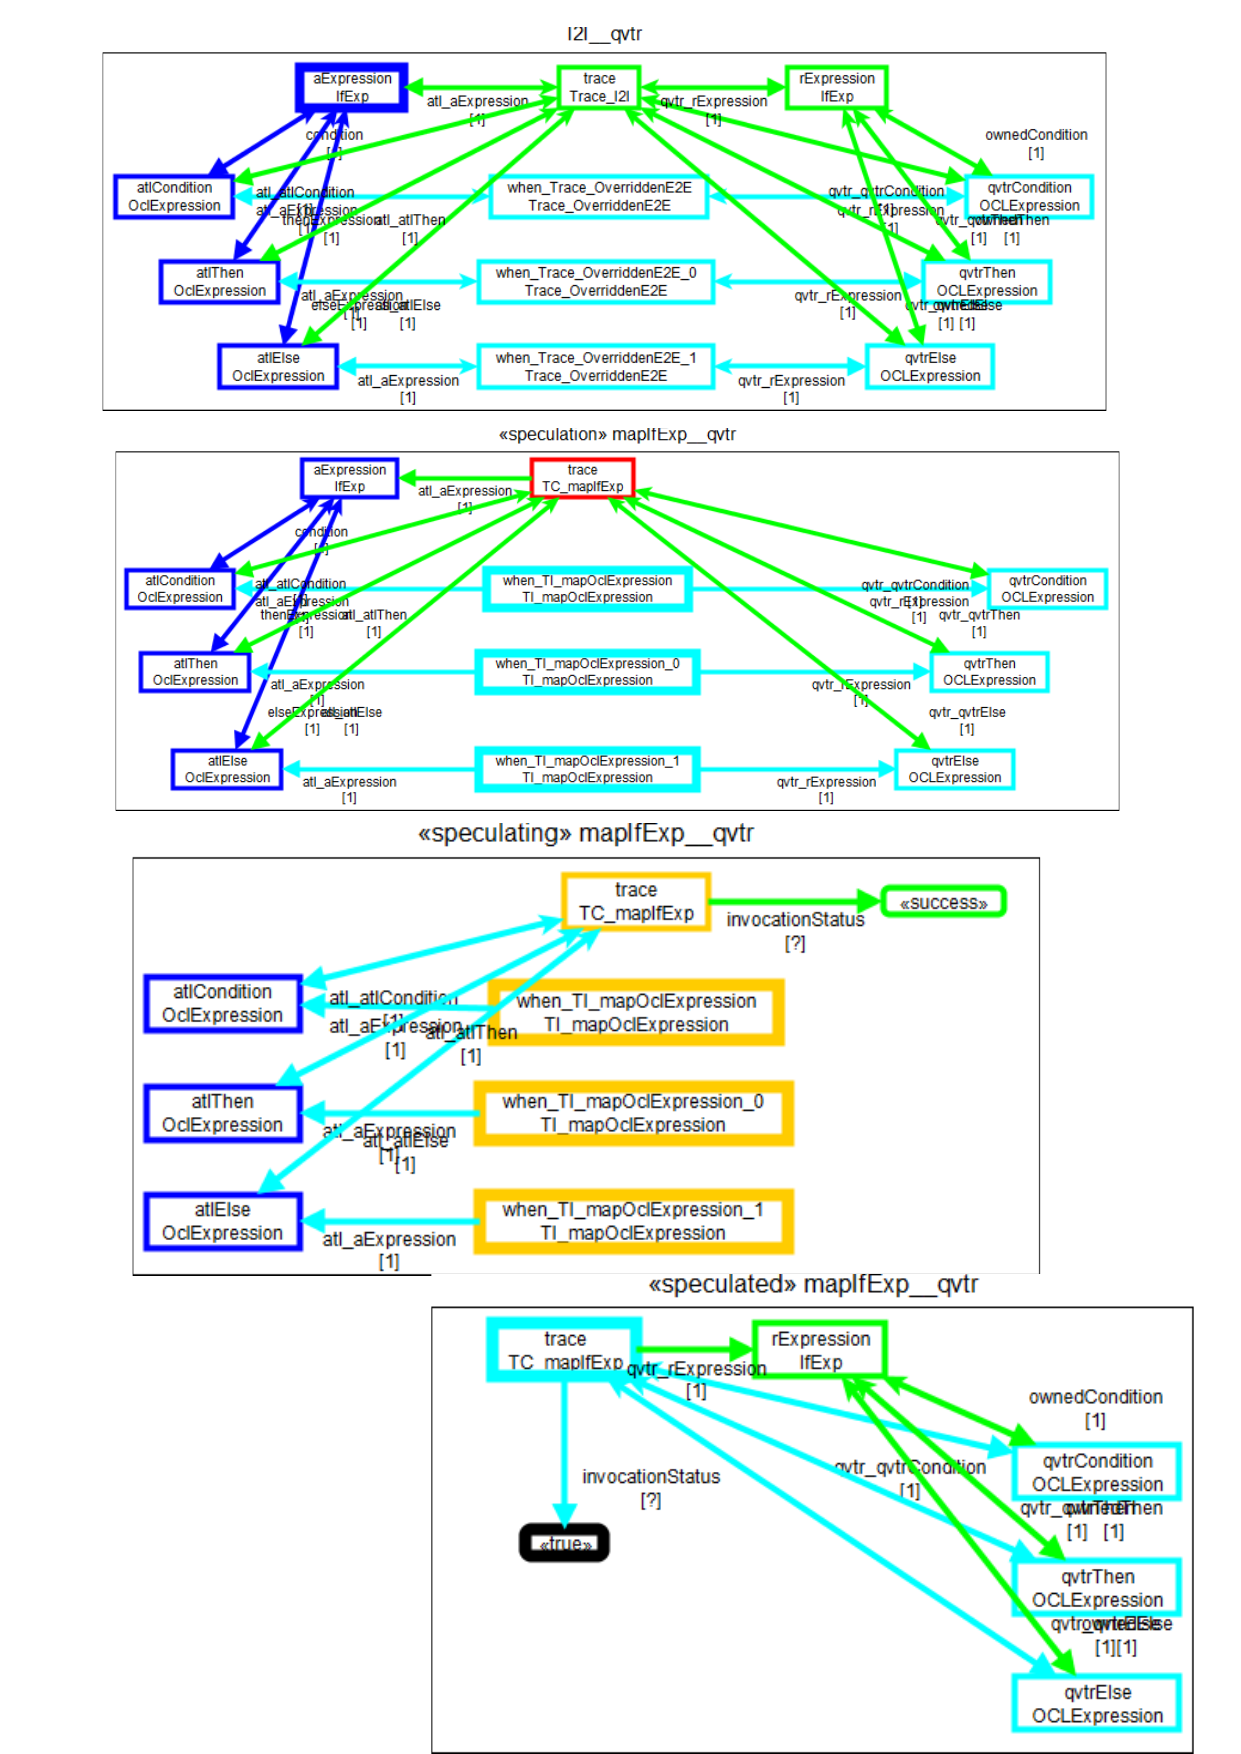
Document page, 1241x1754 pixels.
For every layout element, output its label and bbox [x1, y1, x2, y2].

picture [115, 428, 1120, 811]
picture [132, 823, 1194, 1754]
picture [102, 27, 1107, 411]
